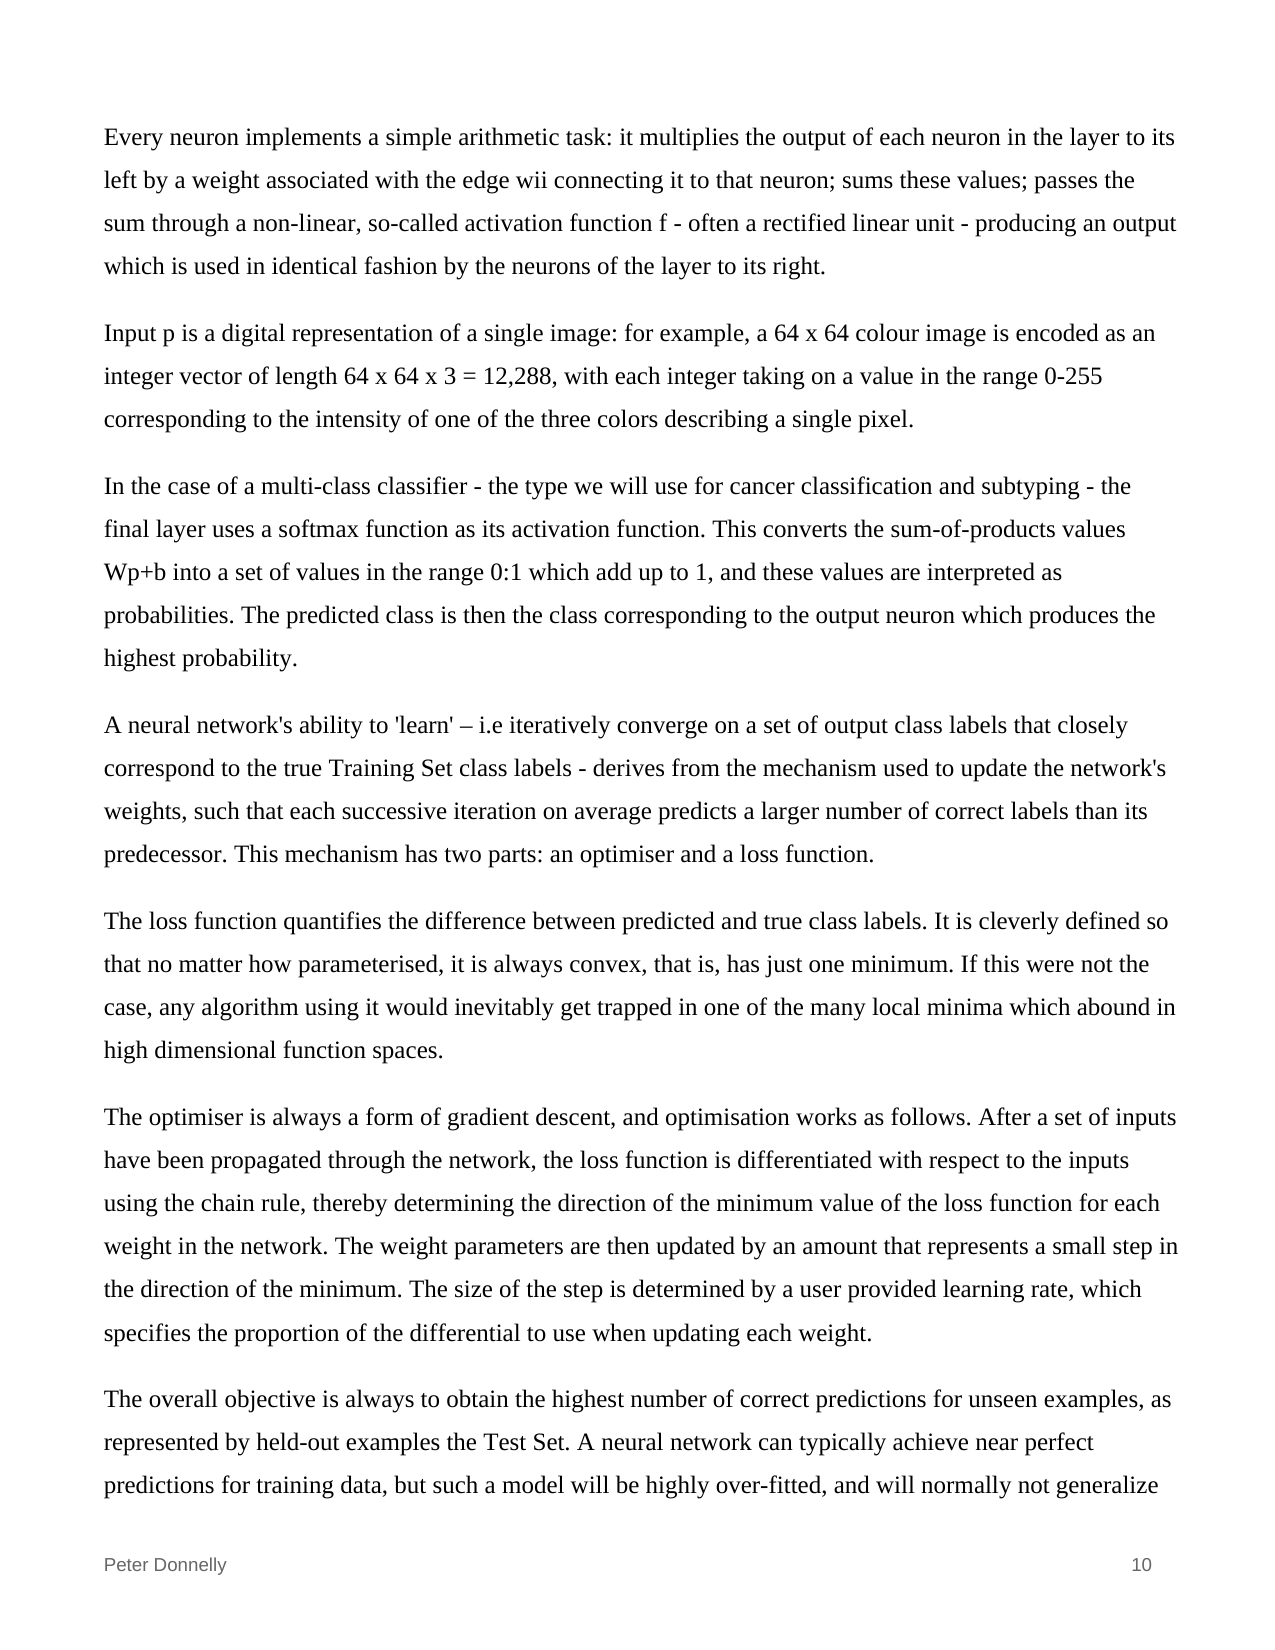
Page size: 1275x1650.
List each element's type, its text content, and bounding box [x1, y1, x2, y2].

text A neural network's ability to 'learn' – i.e iteratively converge on a set of output class labels that closely correspond to the true Training Set class labels - derives from the mechanism used to update the network's weights, such that each successive iteration on average predicts a larger number of correct labels than its predecessor. This mechanism has two parts: an optimiser and a loss function. [103, 710, 1181, 868]
text The overall objective is always to obtain the highest number of correct predictions for unseen examples, as represented by held-out examples the Test Set. A neural network can typically achieve near perfect predictions for training data, but such a model will be highly over-fitted, and will normally not generalize [103, 1384, 1181, 1499]
text Every neuron implements a simple arithmetic task: it multiplies the output of each neuron in the layer to its left by a weight associated with the edge wii connecting it to that neuron; sums these values; passes the sum through a non-linear, so-called activation function f - often a rectified linear unit - producing an output which is used in identical fashion by the neurons of the layer to its right. [103, 122, 1181, 280]
text In the case of a multi-class classifier - the type we will use for cancer classification and subtyping - the final layer uses a softmax function as its activation function. This converts the sum-of-products values Wp+b into a set of values in the range 0:1 which add up to 1, and these values are interpreted as probabilities. The predicted class is then the class corresponding to the output neuron which produces the highest probability. [103, 471, 1181, 672]
text The optimiser is always a form of gradient descent, and optimisation works as follows. After a set of inputs have been propagated through the network, the loss function is differentiated with respect to the inputs using the chain rule, thereby determining the direction of the minimum value of the loss function for each weight in the network. The weight parameters are then updated by an amount that represents a small step in the direction of the minimum. The size of the step is determined by a user provided learning rate, which specifies the proportion of the differential to use when updating each weight. [103, 1102, 1181, 1346]
text Input p is a digital representation of a single image: for example, a 64 x 64 colour image is encoded as an integer vector of length 64 x 64 x 3 = 12,288, with each integer taking on a value in the range 0-255 corresponding to the intensity of one of the three colors describing a single pixel. [103, 318, 1181, 433]
text The loss function quantifies the difference between predicted and true class labels. It is cleverly defined so that no matter how parameterised, it is always convex, that is, has just one minimum. If this were not the case, any algorithm using it would inevitably get trapped in one of the many local minima which abound in high dimensional function spaces. [103, 906, 1181, 1064]
